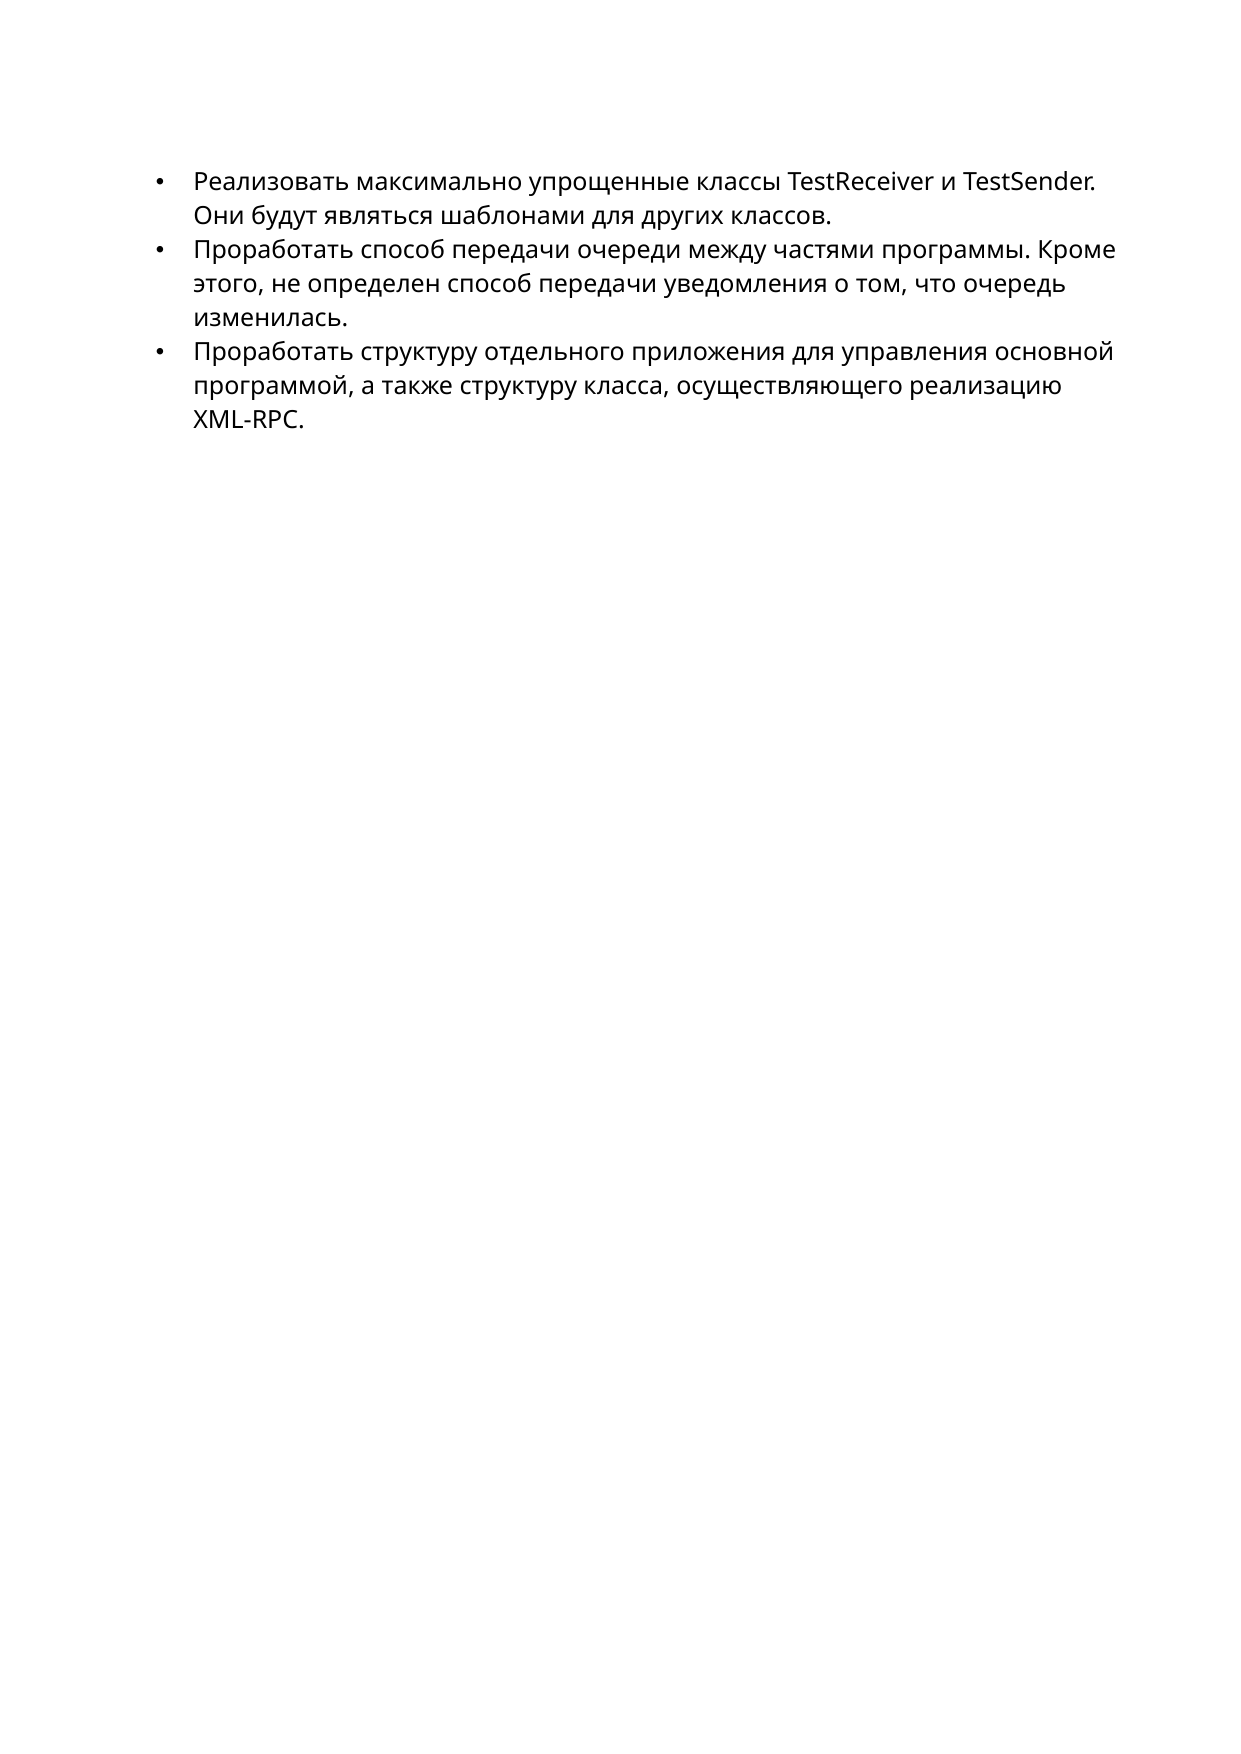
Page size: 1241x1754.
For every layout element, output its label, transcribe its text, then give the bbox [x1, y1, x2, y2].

list Проработать структуру отдельного приложения для управления основной программой, а также структуру класса, осуществляющего реализацию XML-RPC. [156, 334, 1122, 436]
list Проработать способ передачи очереди между частями программы. Кроме этого, не определен способ передачи уведомления о том, что очередь изменилась. [156, 232, 1122, 334]
list Реализовать максимально упрощенные классы TestReceiver и TestSender. Они будут являться шаблонами для других классов. [156, 163, 1122, 232]
